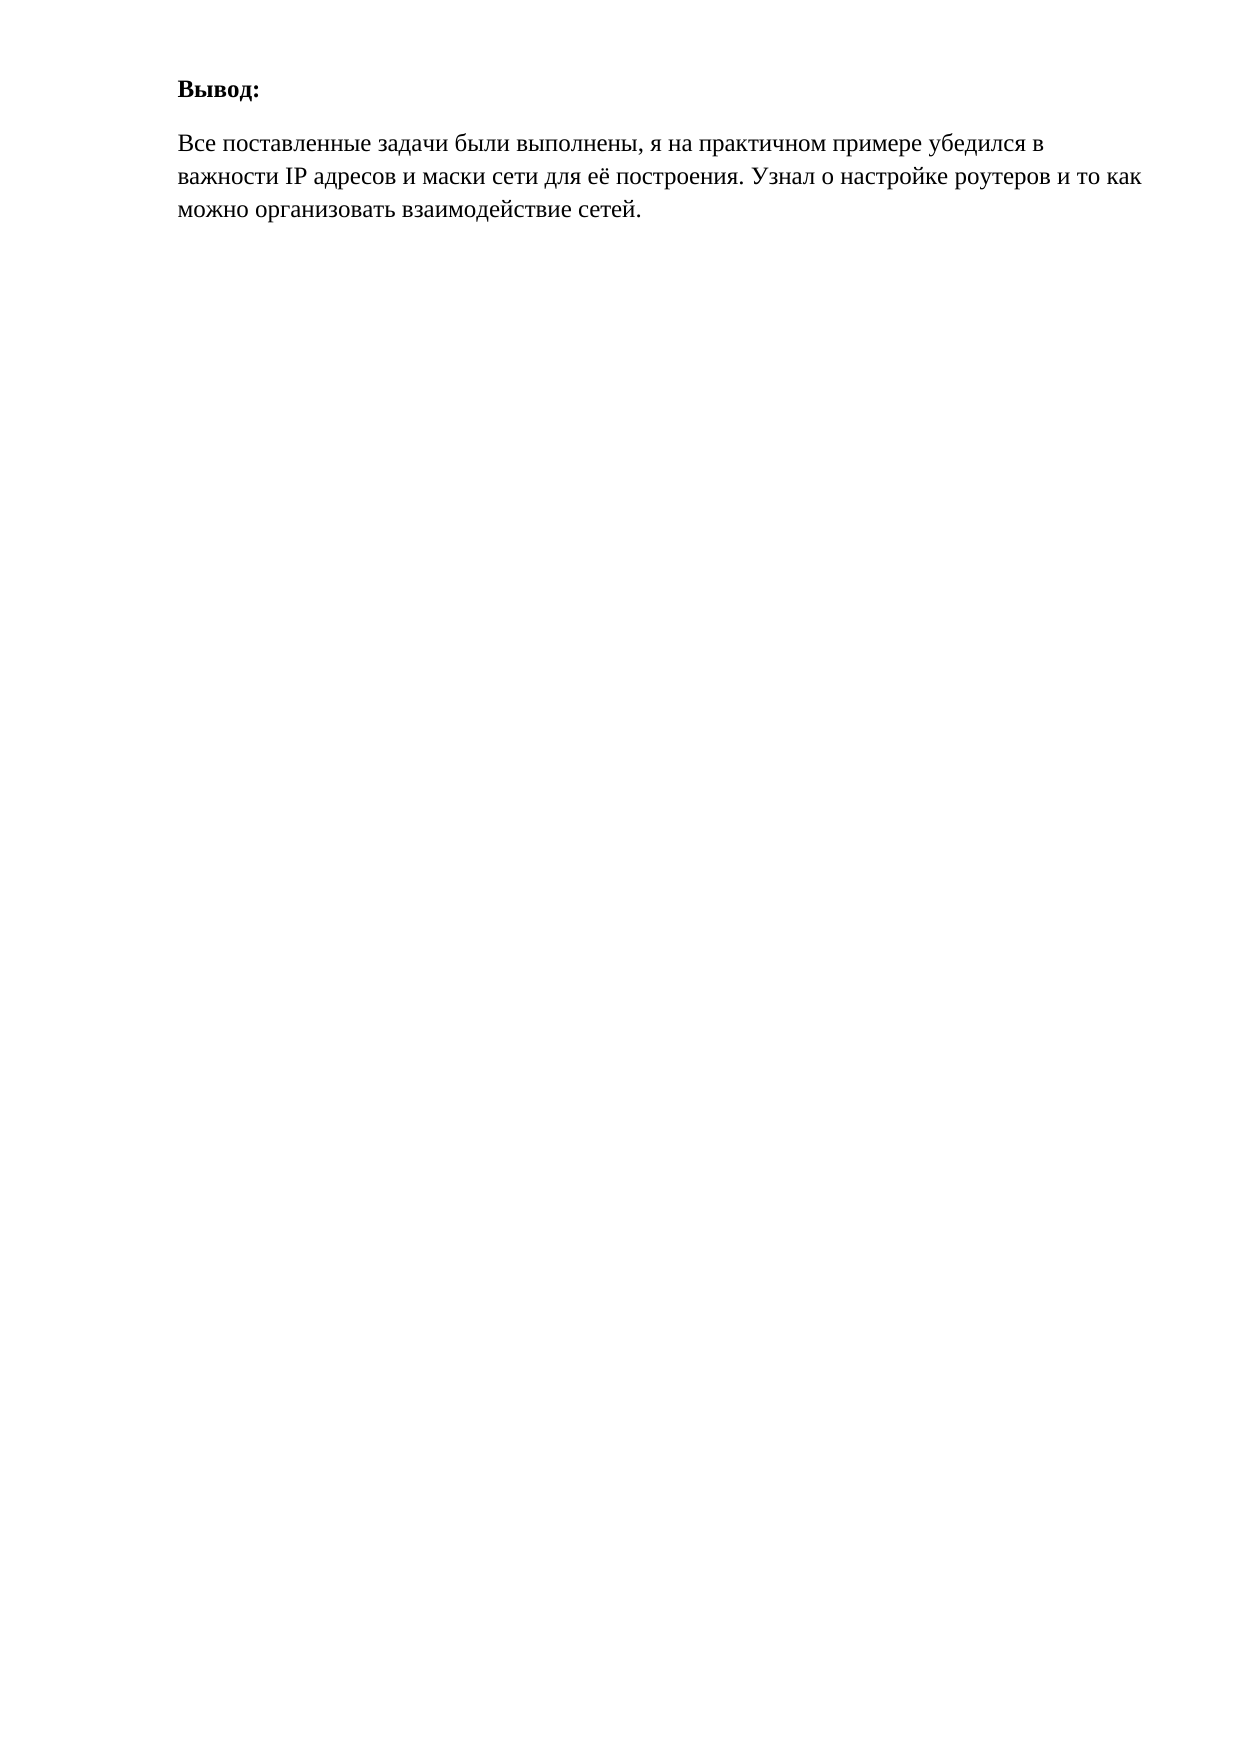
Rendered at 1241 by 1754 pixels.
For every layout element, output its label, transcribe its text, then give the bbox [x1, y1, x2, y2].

text Вывод: [177, 74, 1152, 103]
text Все поставленные задачи были выполнены, я на практичном примере убедился в важности IP адресов и маски сети для её построения. Узнал о настройке роутеров и то как можно организовать взаимодействие сетей. [177, 128, 1152, 222]
